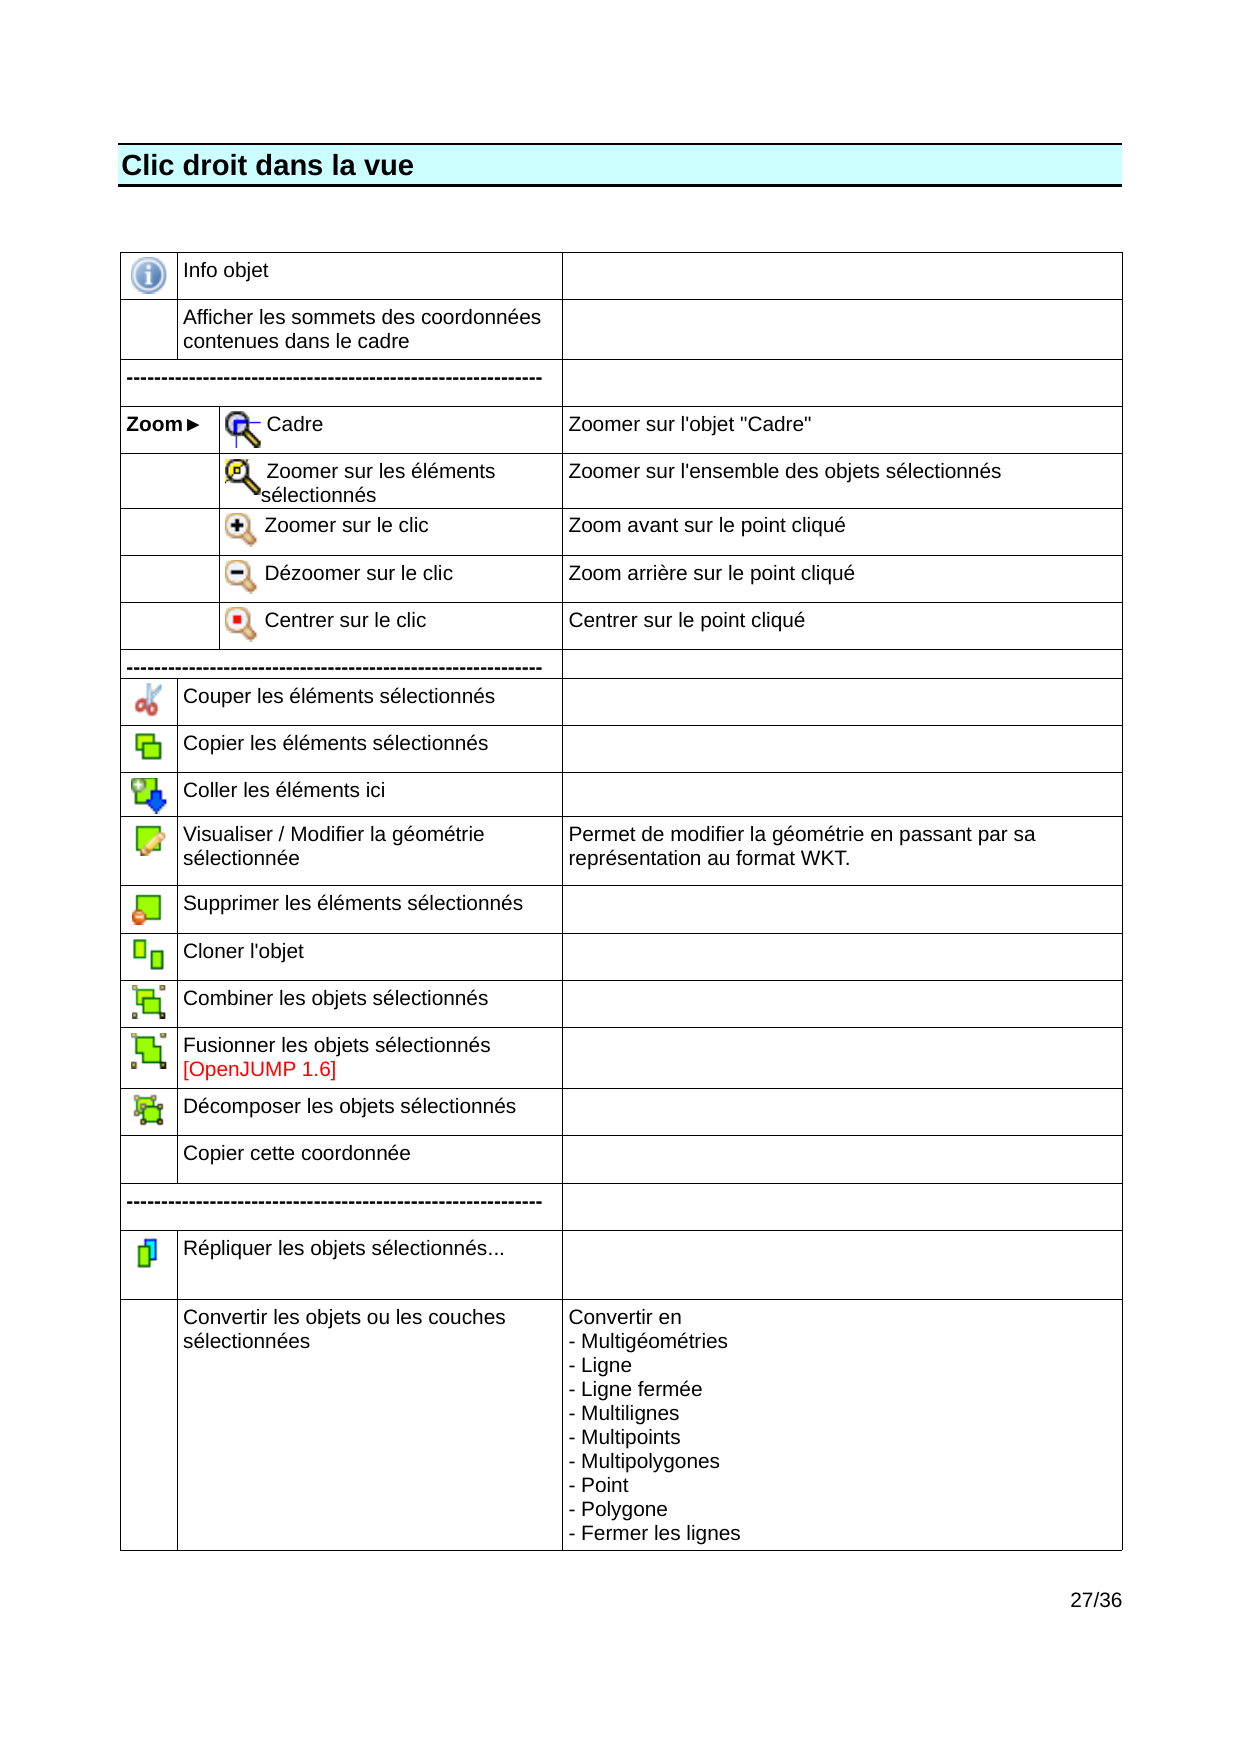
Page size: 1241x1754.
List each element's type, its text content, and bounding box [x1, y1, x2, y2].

table_cell Visualiser / Modifier la géométrie sélectionnée [178, 817, 562, 885]
table_cell Dézoomer sur le clic [220, 556, 562, 602]
picture [132, 822, 166, 856]
table_cell Centrer sur le clic [220, 603, 562, 649]
table_header [121, 253, 177, 299]
table_cell Convertir en - Multigéométries - Ligne - Ligne fermée - Multilignes - Multipoints - Multipolygones - Point - Polygone - Fermer les lignes [563, 1300, 1122, 1550]
table_cell [121, 939, 177, 980]
table_cell Zoomer sur les éléments sélectionnés [220, 495, 562, 507]
table_cell [121, 1069, 177, 1088]
table_cell [121, 925, 177, 933]
picture [225, 607, 259, 642]
picture [132, 1093, 166, 1128]
table_cell Supprimer les éléments sélectionnés [178, 886, 562, 933]
table_cell [563, 934, 1122, 980]
table_cell [563, 981, 1122, 1027]
table_cell [563, 650, 1122, 678]
table_cell Cadre [220, 407, 562, 453]
picture [225, 411, 261, 448]
table_cell Afficher les sommets des coordonnées contenues dans le cadre [178, 300, 562, 359]
picture [132, 730, 166, 764]
table_cell [563, 1136, 1122, 1183]
table_cell [121, 981, 177, 1027]
table_cell Répliquer les objets sélectionnés... [178, 1231, 562, 1299]
table_cell Zoom arrière sur le point cliqué [563, 556, 1122, 602]
picture [132, 1235, 166, 1270]
table_cell Centrer sur le point cliqué [563, 603, 1122, 649]
picture [132, 891, 166, 925]
table_cell [563, 1231, 1122, 1299]
table_cell Zoomer sur les éléments sélectionnés [220, 454, 562, 494]
table_cell [121, 1136, 177, 1183]
table_cell [121, 454, 219, 507]
table_cell [121, 684, 177, 725]
picture [225, 513, 259, 547]
table_cell [563, 773, 1122, 816]
table_cell [563, 679, 1122, 725]
picture [131, 257, 167, 294]
table_cell [121, 679, 177, 683]
table_cell [121, 773, 177, 813]
table_cell [121, 934, 177, 938]
picture [225, 459, 261, 495]
table_cell Copier cette coordonnée [178, 1136, 562, 1183]
table_cell [121, 886, 177, 924]
table_cell [563, 360, 1122, 406]
table_cell [121, 726, 177, 772]
table_cell Décomposer les objets sélectionnés [178, 1089, 562, 1135]
table_cell Zoomer sur l'objet "Cadre" [563, 407, 1122, 453]
table_cell Combiner les objets sélectionnés [178, 981, 562, 1027]
picture [132, 985, 166, 1019]
table_cell Permet de modifier la géométrie en passant par sa représentation au format WKT. [563, 817, 1122, 885]
table_cell Zoomer sur l'ensemble des objets sélectionnés [563, 454, 1122, 507]
picture [132, 938, 166, 972]
table_cell [121, 1089, 177, 1135]
table_cell Cloner l'objet [178, 934, 562, 980]
table_cell [121, 817, 177, 885]
table_cell [121, 1300, 177, 1550]
table_cell [121, 300, 177, 359]
table_cell Convertir les objets ou les couches sélectionnées [178, 1300, 562, 1550]
table_cell [121, 603, 219, 649]
picture [225, 560, 259, 594]
table_header Info objet [178, 253, 562, 299]
table_cell Couper les éléments sélectionnés [178, 679, 562, 725]
table_cell [563, 1028, 1122, 1088]
picture [131, 1033, 167, 1069]
table_cell Fusionner les objets sélectionnés [OpenJUMP 1.6] [178, 1028, 562, 1088]
table_cell [563, 886, 1122, 933]
picture [131, 778, 167, 814]
table_cell [563, 300, 1122, 359]
table_cell ------------------------------------------------------------ [121, 360, 562, 406]
table_cell ------------------------------------------------------------ [121, 1184, 562, 1230]
table_cell [121, 1028, 177, 1068]
picture [131, 683, 167, 719]
table_cell [121, 1231, 177, 1299]
table_cell Zoom► [121, 407, 219, 453]
table_cell [121, 556, 219, 602]
table_cell [563, 1089, 1122, 1135]
table_cell [121, 509, 219, 555]
table_cell ------------------------------------------------------------ [121, 650, 562, 678]
table_cell Zoom avant sur le point cliqué [563, 509, 1122, 555]
table_cell [563, 1184, 1122, 1230]
table_cell [563, 726, 1122, 772]
table_cell Coller les éléments ici [178, 773, 562, 816]
table_cell Zoomer sur le clic [220, 509, 562, 555]
table_cell Copier les éléments sélectionnés [178, 726, 562, 772]
table_header [563, 253, 1122, 299]
subtitle Clic droit dans la vue [118, 145, 1122, 184]
